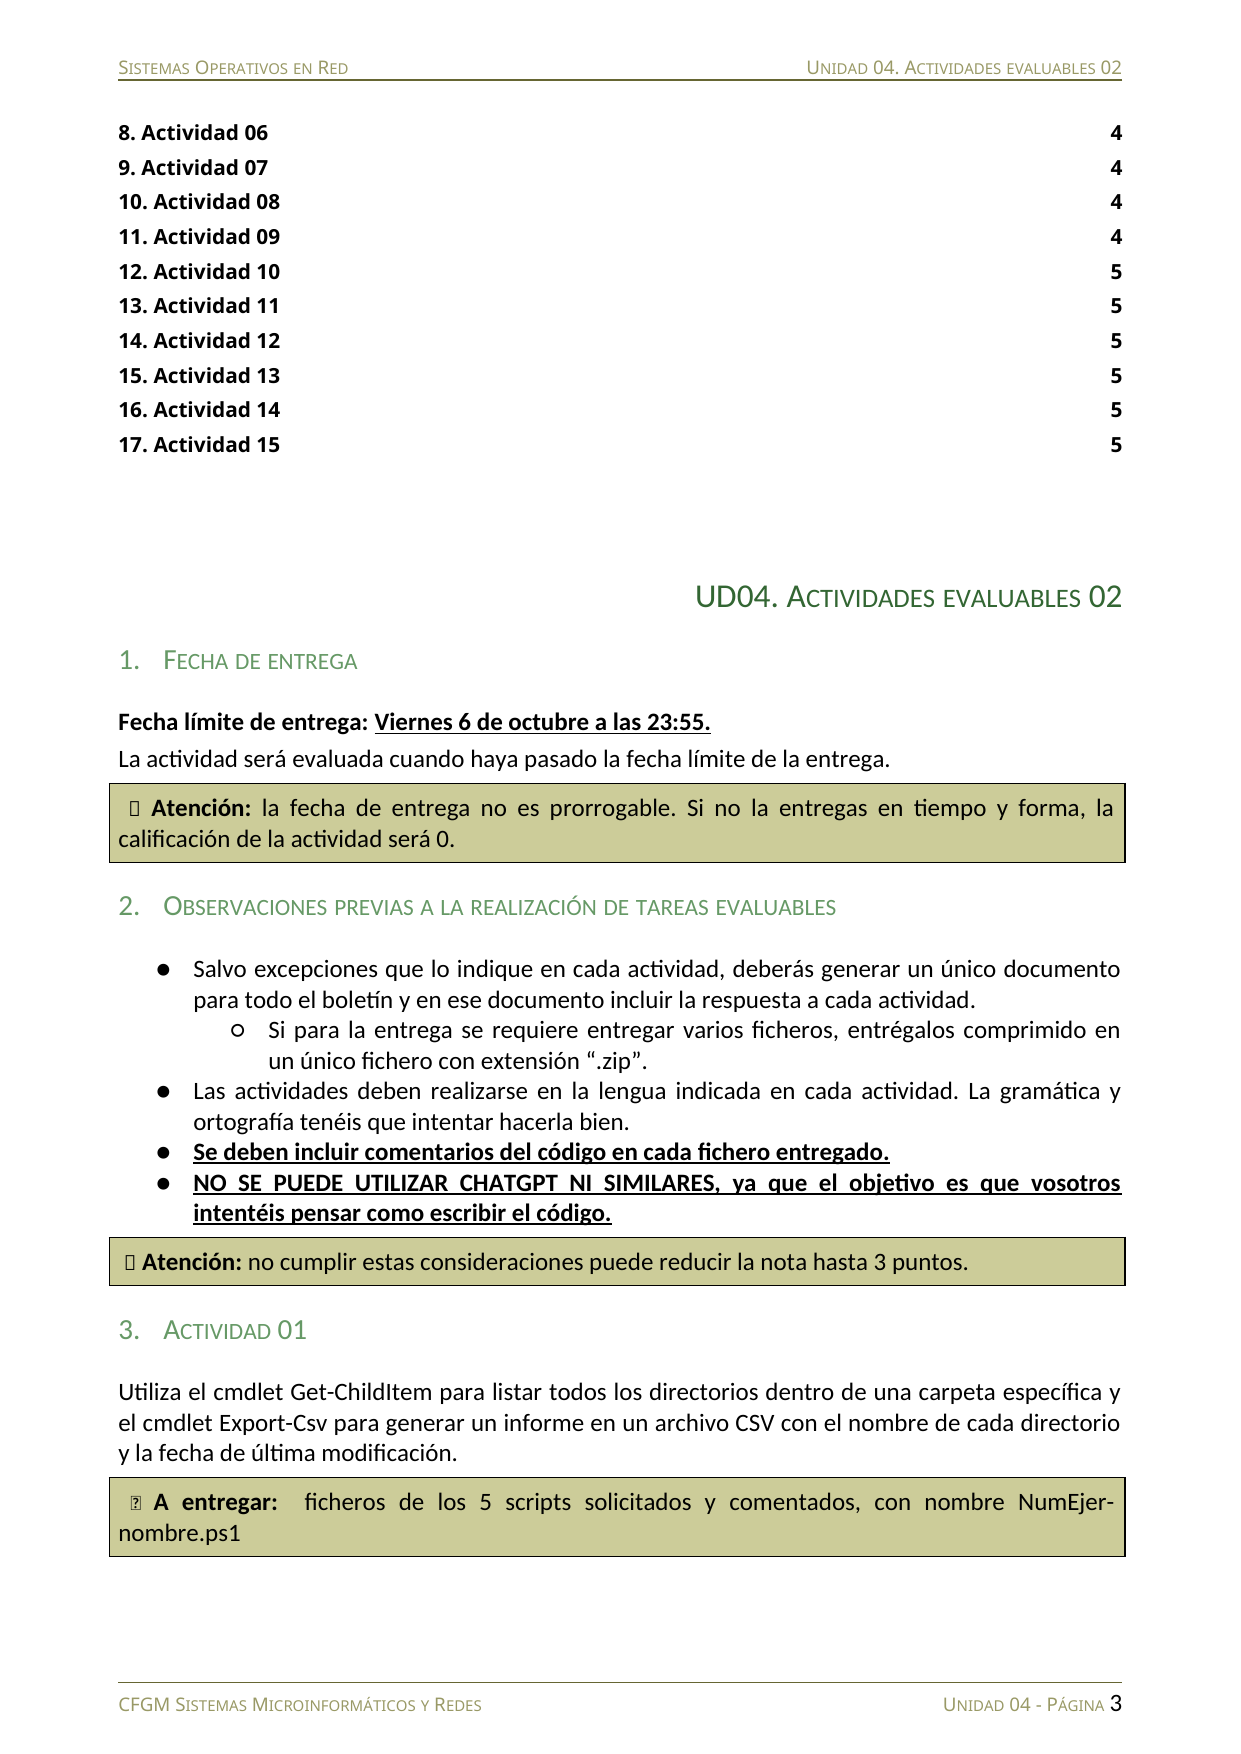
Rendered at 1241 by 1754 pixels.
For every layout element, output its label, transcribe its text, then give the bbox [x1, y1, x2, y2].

text 10. Actividad 08 4 [118, 187, 1122, 216]
text La actividad será evaluada cuando haya pasado la fecha límite de la entrega. [118, 743, 1122, 774]
text UD04. Actividades evaluables 02 [118, 575, 1122, 616]
text 📕 A entregar: ficheros de los 5 scripts solicitados y comentados, con nombre NumEjer-nombre.ps1 [110, 1478, 1124, 1556]
text 16. Actividad 14 5 [118, 396, 1122, 424]
text 9. Actividad 07 4 [118, 153, 1122, 181]
list Si para la entrega se requiere entregar varios ficheros, entrégalos comprimido en un único fichero con extensión “.zip”. [231, 1014, 1122, 1075]
text 13. Actividad 11 5 [118, 291, 1122, 320]
text Utiliza el cmdlet Get-ChildItem para listar todos los directorios dentro de una carpeta específica y el cmdlet Export-Csv para generar un informe en un archivo CSV con el nombre de cada directorio y la fecha de última modificación. [118, 1377, 1122, 1468]
list Se deben incluir comentarios del código en cada fichero entregado. [156, 1136, 1122, 1167]
text Fecha límite de entrega: Viernes 6 de octubre a las 23:55. [118, 707, 1122, 737]
text 14. Actividad 12 5 [118, 326, 1122, 354]
subtitle Fecha de entrega [118, 641, 1122, 676]
text ❕ Atención: la fecha de entrega no es prorrogable. Si no la entregas en tiempo y forma, la calificación de la actividad será 0. [110, 784, 1124, 862]
text ❕ Atención: no cumplir estas consideraciones puede reducir la nota hasta 3 puntos. [110, 1238, 1124, 1285]
text 17. Actividad 15 5 [118, 430, 1122, 459]
text 8. Actividad 06 4 [118, 118, 1122, 146]
text 11. Actividad 09 4 [118, 222, 1122, 251]
subtitle Actividad 01 [118, 1311, 1122, 1346]
text 15. Actividad 13 5 [118, 361, 1122, 389]
text 12. Actividad 10 5 [118, 257, 1122, 285]
list NO SE PUEDE UTILIZAR CHATGPT NI SIMILARES, ya que el objetivo es que vosotros intentéis pensar como escribir el código. [156, 1167, 1122, 1228]
list Salvo excepciones que lo indique en cada actividad, deberás generar un único documento para todo el boletín y en ese documento incluir la respuesta a cada actividad. [156, 953, 1122, 1014]
subtitle Observaciones previas a la realización de tareas evaluables [118, 887, 1122, 923]
list Las actividades deben realizarse en la lengua indicada en cada actividad. La gramática y ortografía tenéis que intentar hacerla bien. [156, 1075, 1122, 1136]
